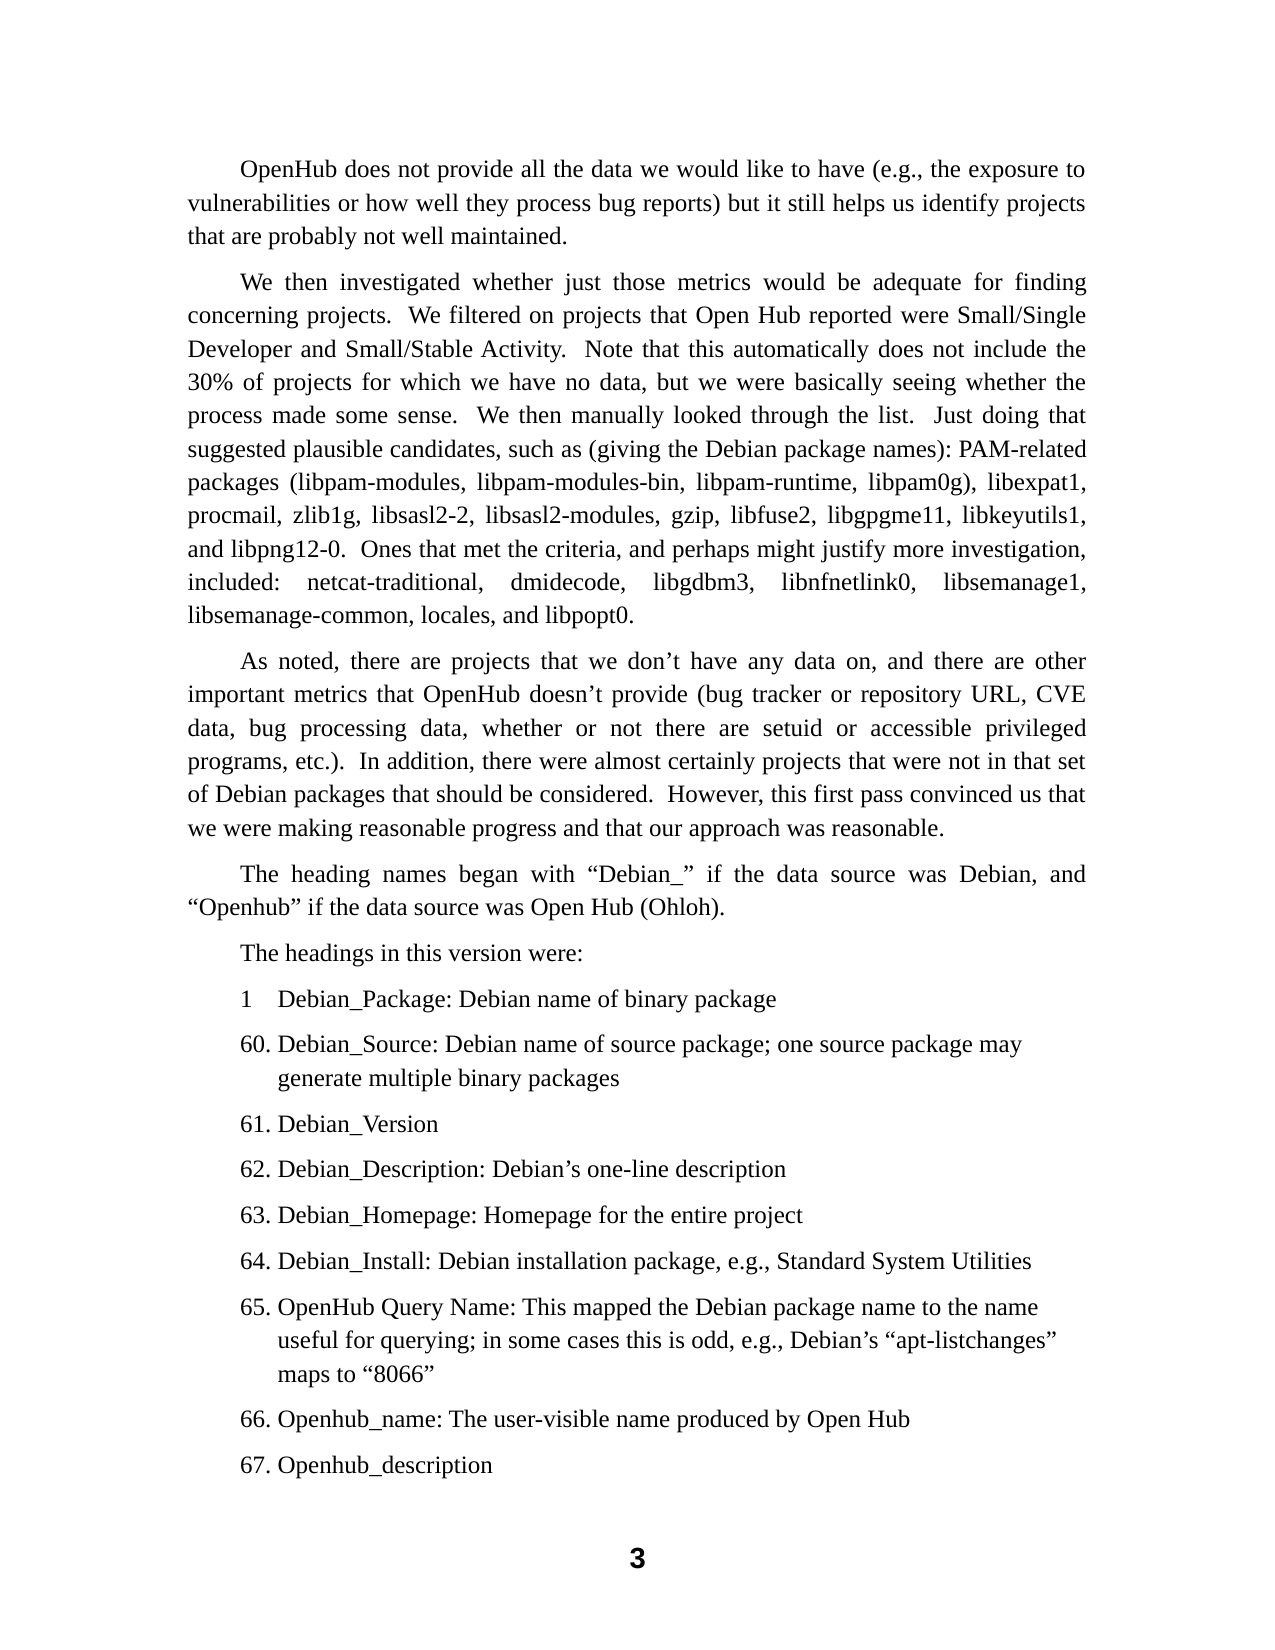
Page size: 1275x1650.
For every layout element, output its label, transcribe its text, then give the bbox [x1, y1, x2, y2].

list Debian_Install: Debian installation package, e.g., Standard System Utilities [240, 1242, 1087, 1275]
text We then investigated whether just those metrics would be adequate for finding concerning projects. We filtered on projects that Open Hub reported were Small/Single Developer and Small/Stable Activity. Note that this automatically does not include the 30% of projects for which we have no data, but we were basically seeing whether the process made some sense. We then manually looked through the list. Just doing that suggested plausible candidates, such as (giving the Debian package names): PAM-related packages (libpam-modules, libpam-modules-bin, libpam-runtime, libpam0g), libexpat1, procmail, zlib1g, libsasl2-2, libsasl2-modules, gzip, libfuse2, libgpgme11, libkeyutils1, and libpng12-0. Ones that met the criteria, and perhaps might justify more investigation, included: netcat-traditional, dmidecode, libgdbm3, libnfnetlink0, libsemanage1, libsemanage-common, locales, and libpopt0. [187, 262, 1087, 629]
text OpenHub does not provide all the data we would like to have (e.g., the exposure to vulnerabilities or how well they process bug reports) but it still helps us identify projects that are probably not well maintained. [187, 150, 1087, 250]
text The headings in this version were: [187, 933, 1087, 967]
list Debian_Package: Debian name of binary package [240, 979, 1087, 1012]
list Openhub_description [240, 1446, 1087, 1479]
list Openhub_name: The user-visible name produced by Open Hub [240, 1400, 1087, 1433]
text The heading names began with “Debian_” if the data source was Debian, and “Openhub” if the data source was Open Hub (Ohloh). [187, 854, 1087, 921]
list Debian_Source: Debian name of source package; one source package may generate multiple binary packages [240, 1025, 1087, 1092]
list Debian_Description: Debian’s one-line description [240, 1150, 1087, 1183]
list OpenHub Query Name: This mapped the Debian package name to the name useful for querying; in some cases this is odd, e.g., Debian’s “apt-listchanges” maps to “8066” [240, 1287, 1087, 1387]
list Debian_Homepage: Homepage for the entire project [240, 1196, 1087, 1229]
list Debian_Version [240, 1104, 1087, 1137]
text As noted, there are projects that we don’t have any data on, and there are other important metrics that OpenHub doesn’t provide (bug tracker or repository URL, CVE data, bug processing data, whether or not there are setuid or accessible privileged programs, etc.). In addition, there were almost certainly projects that were not in that set of Debian packages that should be considered. However, this first pass convinced us that we were making reasonable progress and that our approach was reasonable. [187, 642, 1087, 842]
